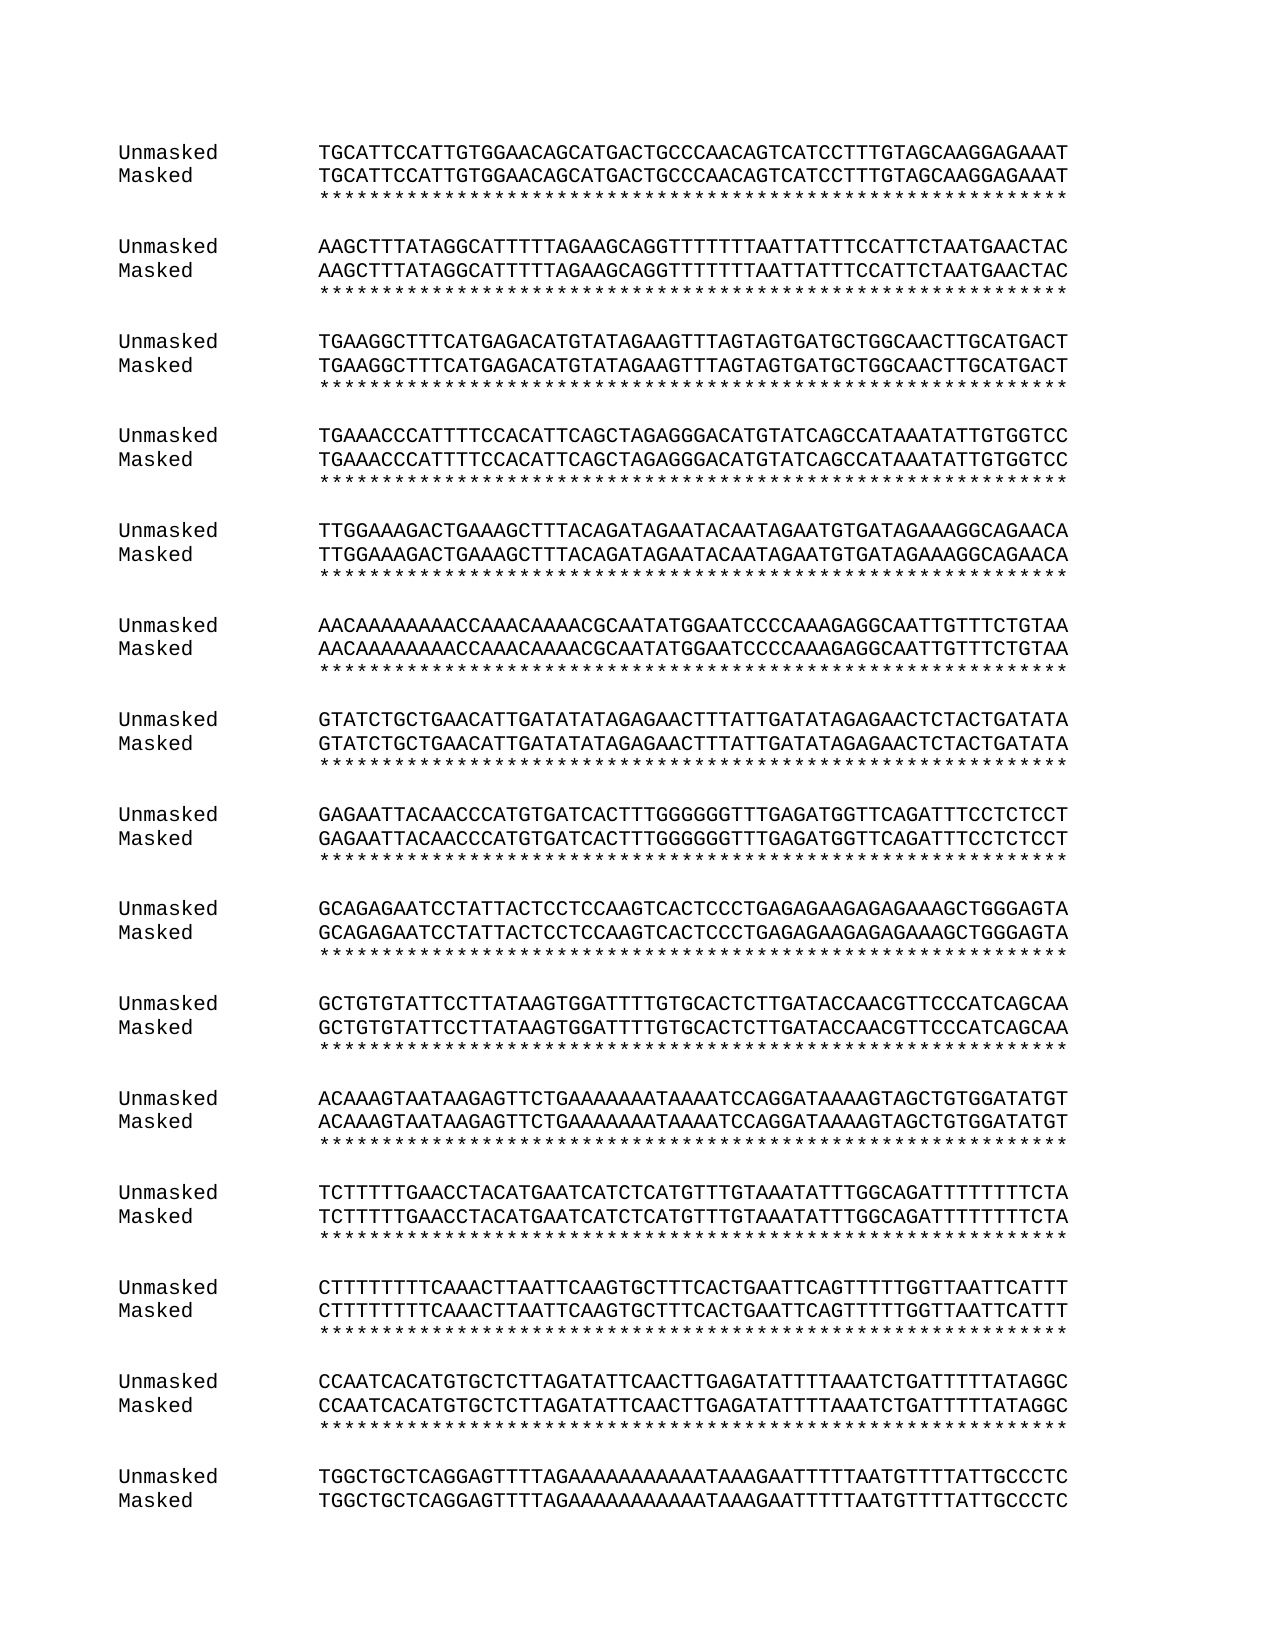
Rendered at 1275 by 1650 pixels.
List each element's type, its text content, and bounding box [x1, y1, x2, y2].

text Unmasked TCTTTTTGAACCTACATGAATCATCTCATGTTTGTAAATATTTGGCAGATTTTTTTTCTA [118, 1182, 1157, 1206]
text Masked GAGAATTACAACCCATGTGATCACTTTGGGGGGTTTGAGATGGTTCAGATTTCCTCTCCT [118, 827, 1157, 851]
text Masked AACAAAAAAAACCAAACAAAACGCAATATGGAATCCCCAAAGAGGCAATTGTTTCTGTAA [118, 638, 1157, 662]
text ************************************************************ [118, 567, 1157, 591]
text Unmasked GTATCTGCTGAACATTGATATATAGAGAACTTTATTGATATAGAGAACTCTACTGATATA [118, 709, 1157, 733]
text ************************************************************ [118, 946, 1157, 969]
text Unmasked AACAAAAAAAACCAAACAAAACGCAATATGGAATCCCCAAAGAGGCAATTGTTTCTGTAA [118, 615, 1157, 638]
text Masked TGGCTGCTCAGGAGTTTTAGAAAAAAAAAAATAAAGAATTTTTAATGTTTTATTGCCCTC [118, 1489, 1157, 1513]
text Unmasked TGGCTGCTCAGGAGTTTTAGAAAAAAAAAAATAAAGAATTTTTAATGTTTTATTGCCCTC [118, 1466, 1157, 1489]
text ************************************************************ [118, 1040, 1157, 1064]
text Masked GCTGTGTATTCCTTATAAGTGGATTTTGTGCACTCTTGATACCAACGTTCCCATCAGCAA [118, 1017, 1157, 1040]
text Masked CCAATCACATGTGCTCTTAGATATTCAACTTGAGATATTTTAAATCTGATTTTTATAGGC [118, 1395, 1157, 1419]
text ************************************************************ [118, 473, 1157, 496]
text ************************************************************ [118, 378, 1157, 402]
text Masked TGCATTCCATTGTGGAACAGCATGACTGCCCAACAGTCATCCTTTGTAGCAAGGAGAAAT [118, 165, 1157, 189]
text Masked TCTTTTTGAACCTACATGAATCATCTCATGTTTGTAAATATTTGGCAGATTTTTTTTCTA [118, 1206, 1157, 1229]
text Masked TGAAGGCTTTCATGAGACATGTATAGAAGTTTAGTAGTGATGCTGGCAACTTGCATGACT [118, 354, 1157, 378]
text Masked GCAGAGAATCCTATTACTCCTCCAAGTCACTCCCTGAGAGAAGAGAGAAAGCTGGGAGTA [118, 922, 1157, 946]
text Unmasked ACAAAGTAATAAGAGTTCTGAAAAAAATAAAATCCAGGATAAAAGTAGCTGTGGATATGT [118, 1088, 1157, 1111]
text Unmasked AAGCTTTATAGGCATTTTTAGAAGCAGGTTTTTTTAATTATTTCCATTCTAATGAACTAC [118, 236, 1157, 260]
text Unmasked CCAATCACATGTGCTCTTAGATATTCAACTTGAGATATTTTAAATCTGATTTTTATAGGC [118, 1371, 1157, 1395]
text Unmasked TGAAACCCATTTTCCACATTCAGCTAGAGGGACATGTATCAGCCATAAATATTGTGGTCC [118, 426, 1157, 449]
text ************************************************************ [118, 1135, 1157, 1158]
text Unmasked TGAAGGCTTTCATGAGACATGTATAGAAGTTTAGTAGTGATGCTGGCAACTTGCATGACT [118, 331, 1157, 354]
text Masked GTATCTGCTGAACATTGATATATAGAGAACTTTATTGATATAGAGAACTCTACTGATATA [118, 733, 1157, 757]
text Masked TGAAACCCATTTTCCACATTCAGCTAGAGGGACATGTATCAGCCATAAATATTGTGGTCC [118, 449, 1157, 473]
text Unmasked TTGGAAAGACTGAAAGCTTTACAGATAGAATACAATAGAATGTGATAGAAAGGCAGAACA [118, 520, 1157, 544]
text Masked AAGCTTTATAGGCATTTTTAGAAGCAGGTTTTTTTAATTATTTCCATTCTAATGAACTAC [118, 260, 1157, 284]
text ************************************************************ [118, 1229, 1157, 1253]
text ************************************************************ [118, 1419, 1157, 1442]
text Unmasked GCTGTGTATTCCTTATAAGTGGATTTTGTGCACTCTTGATACCAACGTTCCCATCAGCAA [118, 993, 1157, 1017]
text Unmasked GCAGAGAATCCTATTACTCCTCCAAGTCACTCCCTGAGAGAAGAGAGAAAGCTGGGAGTA [118, 898, 1157, 922]
text Masked ACAAAGTAATAAGAGTTCTGAAAAAAATAAAATCCAGGATAAAAGTAGCTGTGGATATGT [118, 1111, 1157, 1135]
text ************************************************************ [118, 189, 1157, 213]
text ************************************************************ [118, 851, 1157, 875]
text Unmasked GAGAATTACAACCCATGTGATCACTTTGGGGGGTTTGAGATGGTTCAGATTTCCTCTCCT [118, 804, 1157, 827]
text Masked TTGGAAAGACTGAAAGCTTTACAGATAGAATACAATAGAATGTGATAGAAAGGCAGAACA [118, 544, 1157, 567]
text ************************************************************ [118, 1324, 1157, 1348]
text ************************************************************ [118, 757, 1157, 780]
text Unmasked CTTTTTTTTCAAACTTAATTCAAGTGCTTTCACTGAATTCAGTTTTTGGTTAATTCATTT [118, 1277, 1157, 1300]
text ************************************************************ [118, 662, 1157, 686]
text ************************************************************ [118, 284, 1157, 307]
text Masked CTTTTTTTTCAAACTTAATTCAAGTGCTTTCACTGAATTCAGTTTTTGGTTAATTCATTT [118, 1300, 1157, 1324]
text Unmasked TGCATTCCATTGTGGAACAGCATGACTGCCCAACAGTCATCCTTTGTAGCAAGGAGAAAT [118, 142, 1157, 165]
